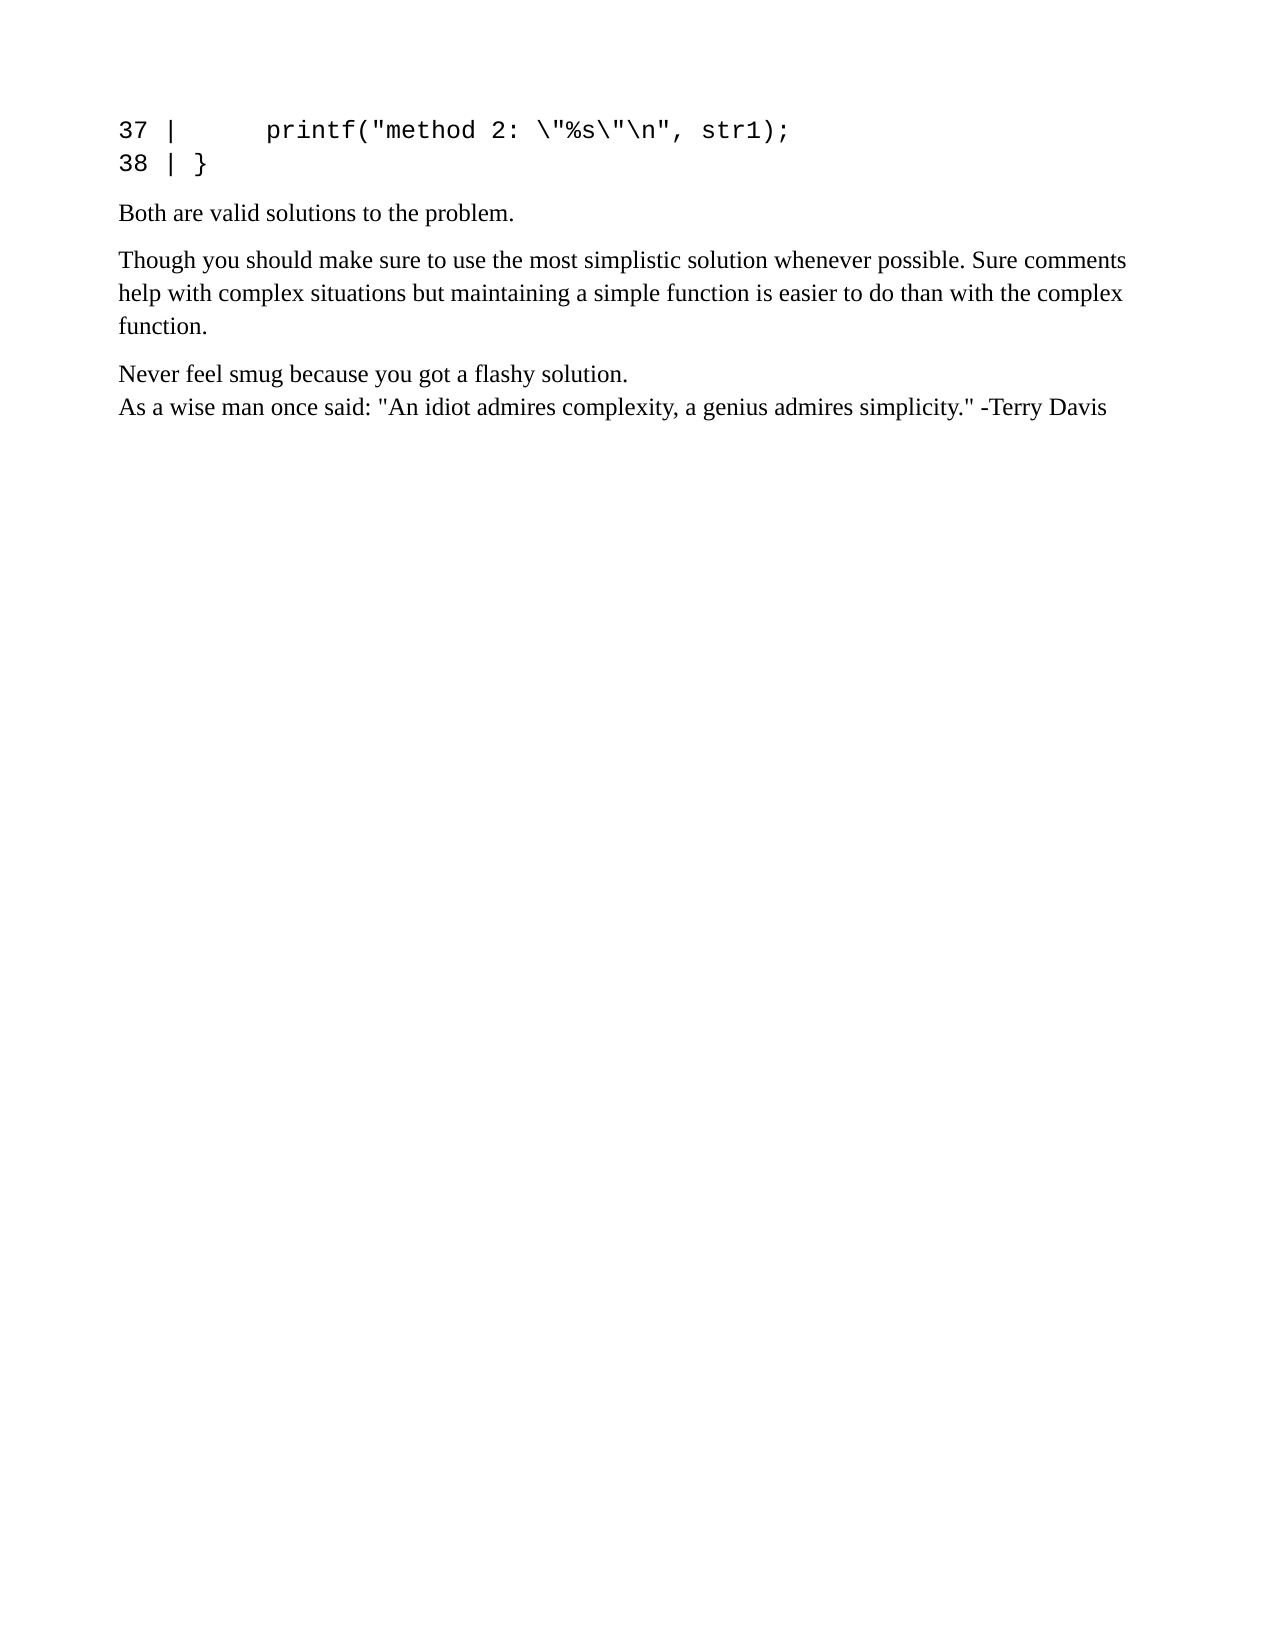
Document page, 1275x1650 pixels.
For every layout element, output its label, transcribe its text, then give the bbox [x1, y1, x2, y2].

text 37 | printf("method 2: \"%s\"\n", str1); 38 | } [118, 118, 1157, 179]
text Never feel smug because you got a flashy solution. As a wise man once said: "An idiot admires complexity, a genius admires simplicity." -Terry Davis [118, 359, 1157, 421]
text Both are valid solutions to the problem. [118, 198, 1157, 226]
text Though you should make sure to use the most simplistic solution whenever possible. Sure comments help with complex situations but maintaining a simple function is easier to do than with the complex function. [118, 245, 1157, 340]
